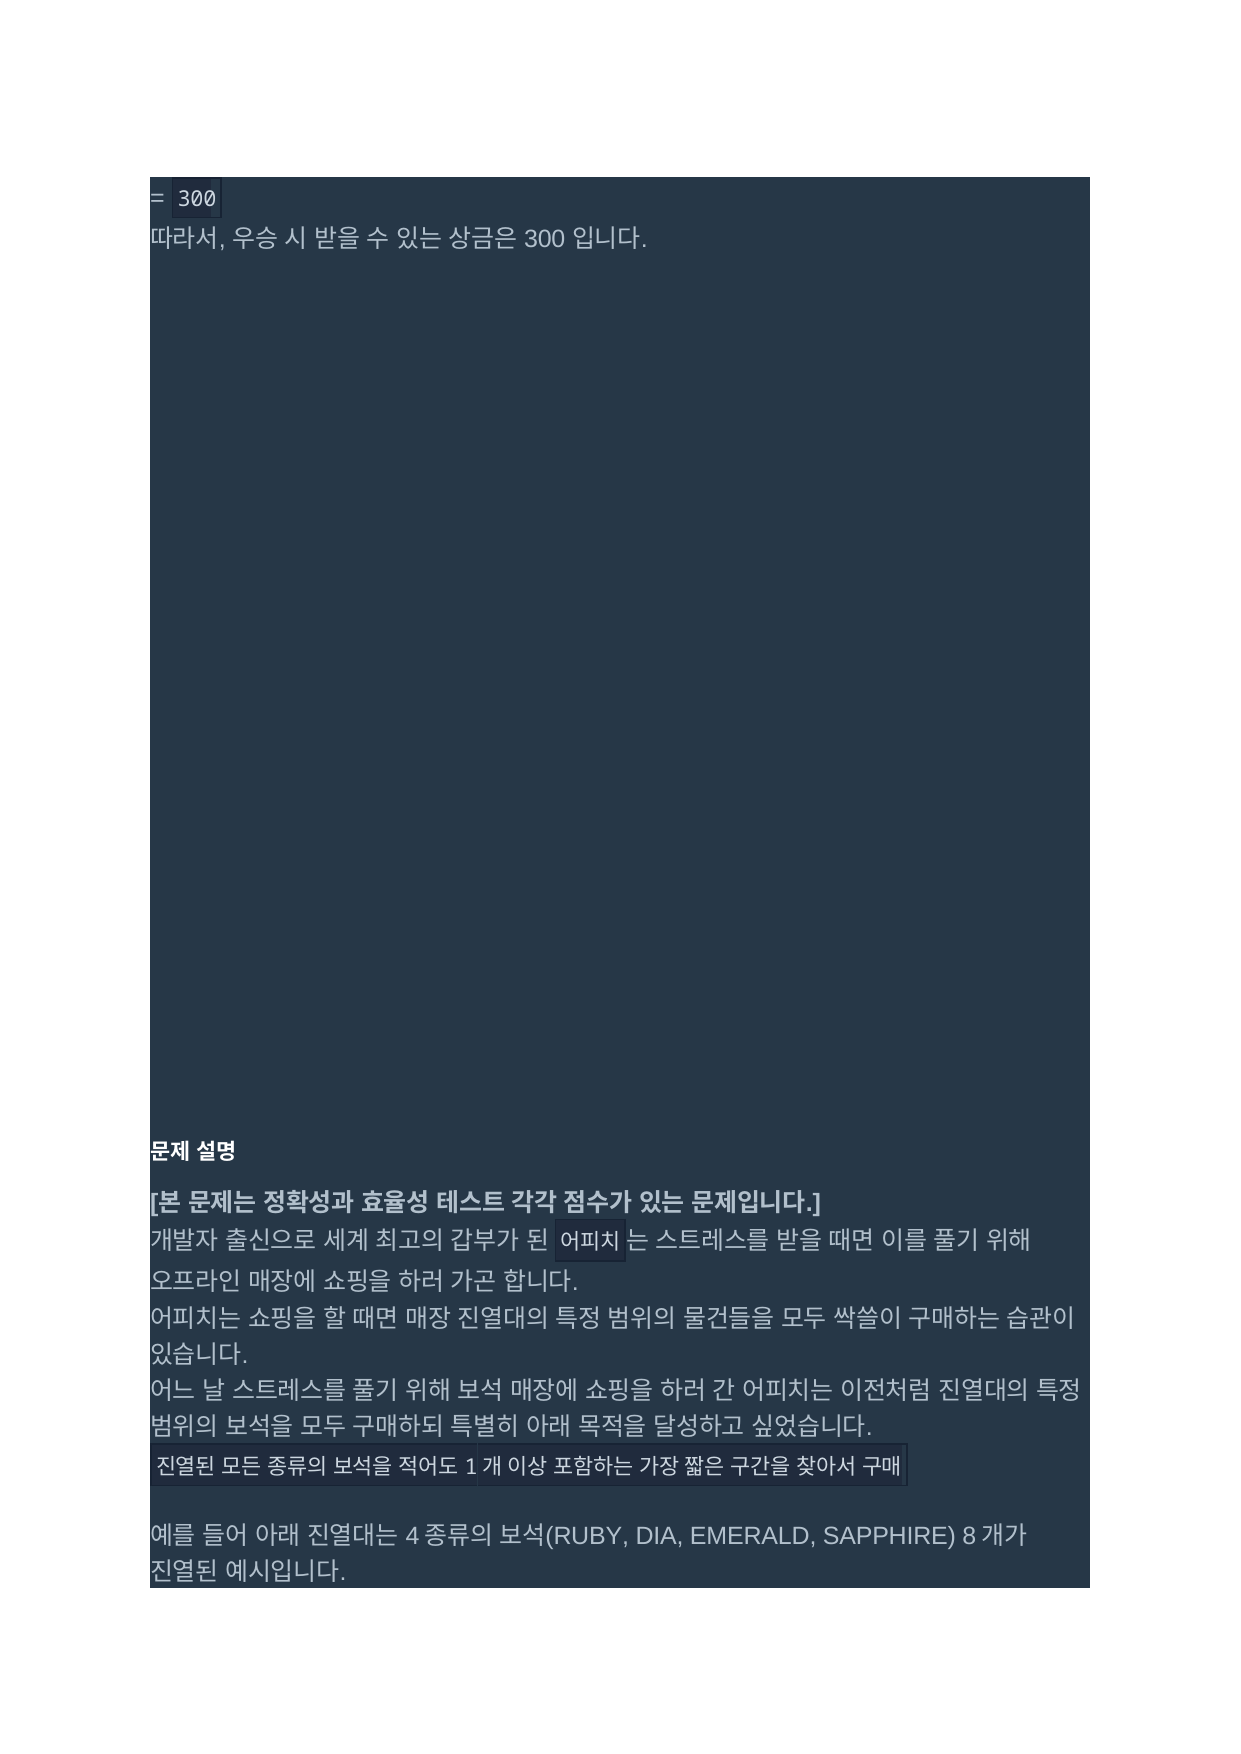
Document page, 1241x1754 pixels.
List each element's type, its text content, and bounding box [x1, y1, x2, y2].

text 예를 들어 아래 진열대는 4종류의 보석(RUBY, DIA, EMERALD, SAPPHIRE) 8개가 진열된 예시입니다. [150, 1515, 1090, 1588]
text = 300 따라서, 우승 시 받을 수 있는 상금은 300 입니다. [150, 177, 1090, 255]
text [본 문제는 정확성과 효율성 테스트 각각 점수가 있는 문제입니다.] [150, 1182, 1090, 1219]
subtitle 문제 설명 [150, 1134, 1090, 1166]
text 개발자 출신으로 세계 최고의 갑부가 된 어피치는 스트레스를 받을 때면 이를 풀기 위해 오프라인 매장에 쇼핑을 하러 가곤 합니다. 어피치는 쇼핑을 할 때면 매장 진열대의 특정 범위의 물건들을 모두 싹쓸이 구매하는 습관이 있습니다. 어느 날 스트레스를 풀기 위해 보석 매장에 쇼핑을 하러 간 어피치는 이전처럼 진열대의 특정 범위의 보석을 모두 구매하되 특별히 아래 목적을 달성하고 싶었습니다. 진열된 모든 종류의 보석을 적어도 1개 이상 포함하는 가장 짧은 구간을 찾아서 구매 [150, 1219, 1090, 1486]
